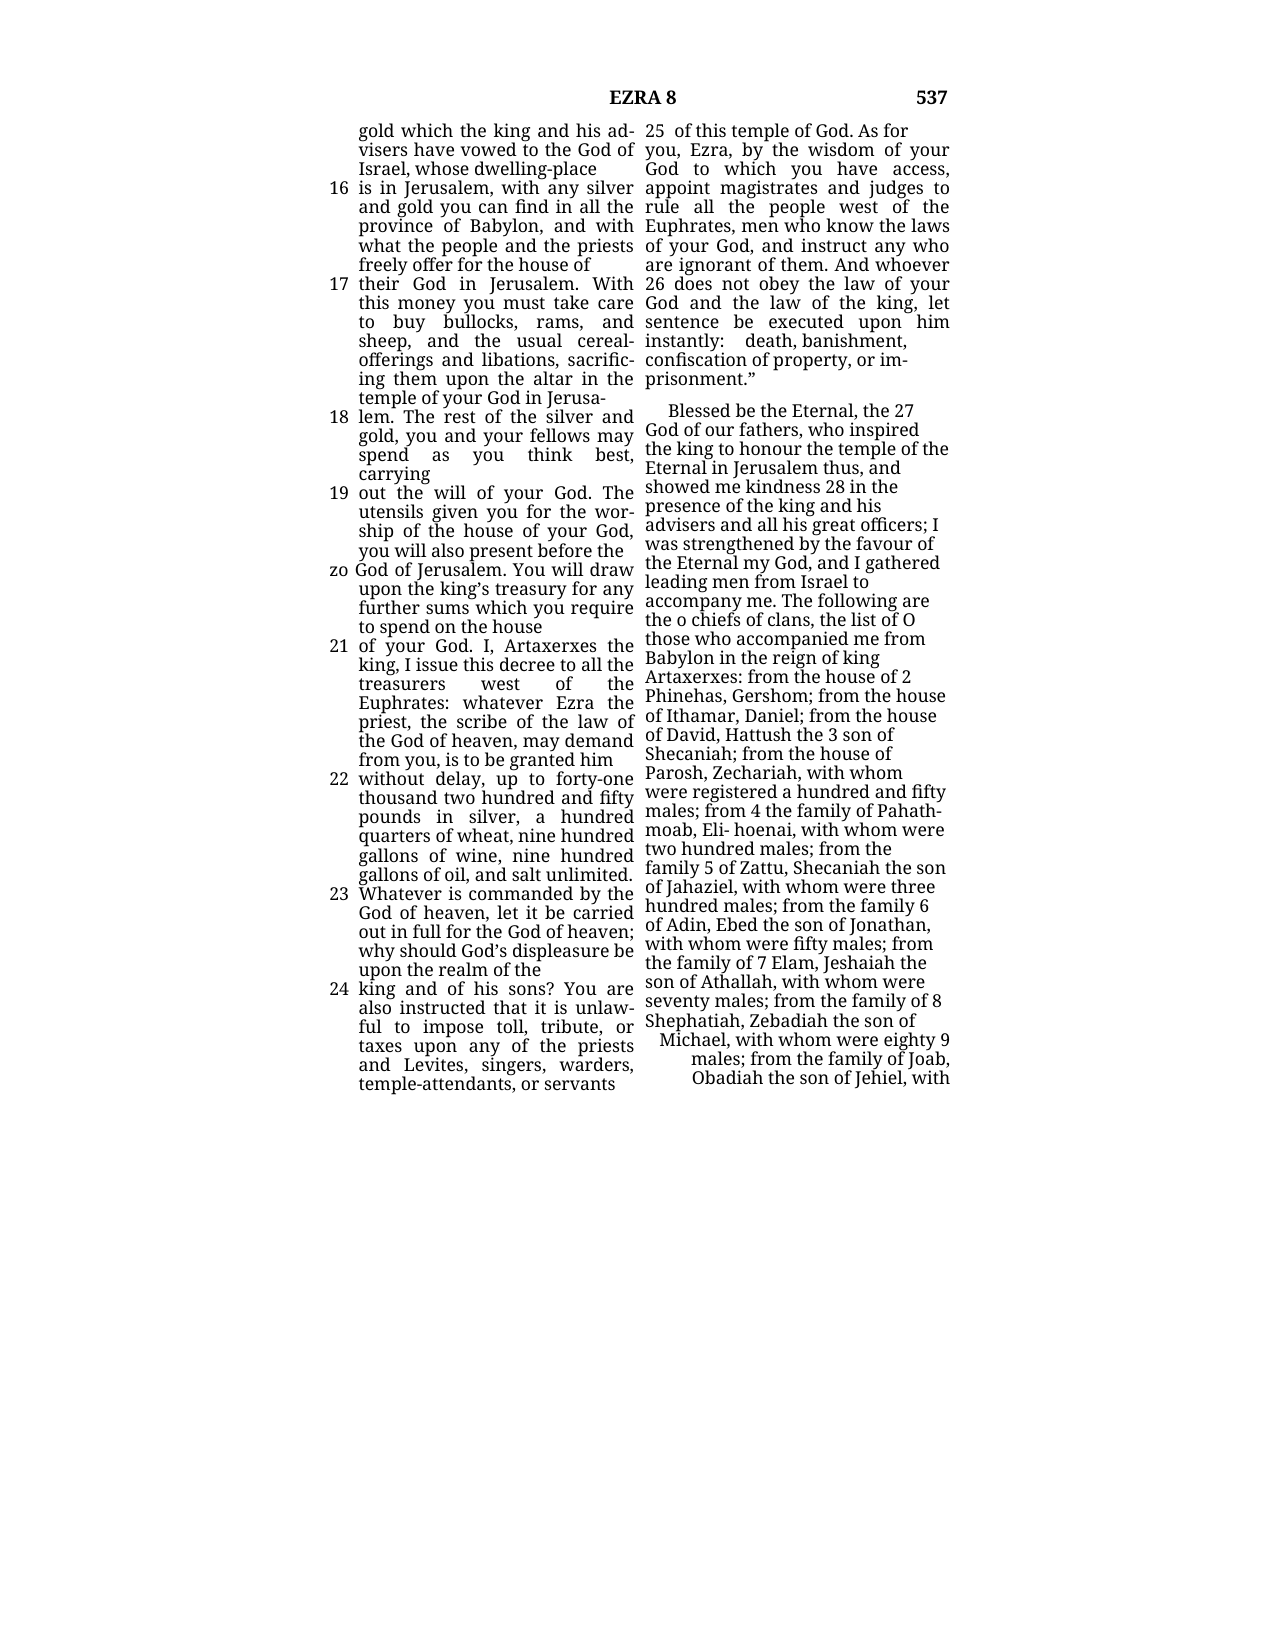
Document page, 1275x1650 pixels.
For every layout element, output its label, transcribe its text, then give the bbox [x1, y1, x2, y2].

text Michael, with whom were eighty 9 males; from the family of Joab, Obadiah the son of Jehiel, with [645, 1031, 950, 1088]
list of your God. I, Artaxerxes the king, I issue this decree to all the treasurers west of the Euphrates: whatever Ezra the priest, the scribe of the law of the God of heaven, may demand from you, is to be granted him [329, 637, 634, 771]
text gold which the king and his ad­visers have vowed to the God of Israel, whose dwelling-place [358, 122, 634, 179]
text zo God of Jerusalem. You will draw upon the king’s treasury for any further sums which you require to spend on the house [329, 561, 634, 637]
text you, Ezra, by the wisdom of your God to which you have access, appoint magistrates and judges to rule all the people west of the Euphrates, men who know the laws of your God, and instruct any who are igno­rant of them. And whoever 26 does not obey the law of your God and the law of the king, let sentence be executed upon him instantly: death, banishment, [645, 141, 950, 351]
list without delay, up to forty-one thousand two hundred and fifty pounds in silver, a hundred quarters of wheat, nine hundred gallons of wine, nine hundred gallons of oil, and salt unlimited. [329, 771, 634, 885]
list Whatever is commanded by the God of heaven, let it be carried out in full for the God of heav­en; why should God’s displeas­ure be upon the realm of the [329, 885, 634, 980]
list is in Jerusalem, with any silver and gold you can find in all the province of Babylon, and with what the people and the priests freely offer for the house of [329, 179, 634, 275]
list out the will of your God. The utensils given you for the wor­ship of the house of your God, you will also present before the [329, 484, 634, 561]
text Blessed be the Eternal, the 27 God of our fathers, who inspired the king to honour the temple of the Eternal in Jerusalem thus, and showed me kindness 28 in the presence of the king and his advisers and all his great officers; I was strengthened by the favour of the Eternal my God, and I gathered leading men from Israel to accompany me. The following are the o chiefs of clans, the list of O those who accompanied me from Babylon in the reign of king Artaxerxes: from the house of 2 Phinehas, Gershom; from the house of Ithamar, Daniel; from the house of David, Hattush the 3 son of Shecaniah; from the house of Parosh, Zechariah, with whom were registered a hundred and fifty males; from 4 the family of Pahath-moab, Eli- hoenai, with whom were two hundred males; from the family 5 of Zattu, Shecaniah the son of Jahaziel, with whom were three hundred males; from the family 6 of Adin, Ebed the son of Jona­than, with whom were fifty males; from the family of 7 Elam, Jeshaiah the son of Athallah, with whom were sev­enty males; from the family of 8 Shephatiah, Zebadiah the son of [645, 402, 950, 1031]
list lem. The rest of the silver and gold, you and your fellows may spend as you think best, carrying [329, 408, 634, 484]
list their God in Jerusalem. With this money you must take care to buy bullocks, rams, and sheep, and the usual cereal- offerings and libations, sacrific­ing them upon the altar in the temple of your God in Jerusa- [329, 275, 634, 408]
list king and of his sons? You are also instructed that it is unlaw­ful to impose toll, tribute, or taxes upon any of the priests and Levites, singers, warders, temple-attendants, or servants [329, 980, 634, 1094]
list of this temple of God. As for [645, 122, 950, 141]
text confiscation of property, or im­prisonment.” [645, 351, 950, 389]
